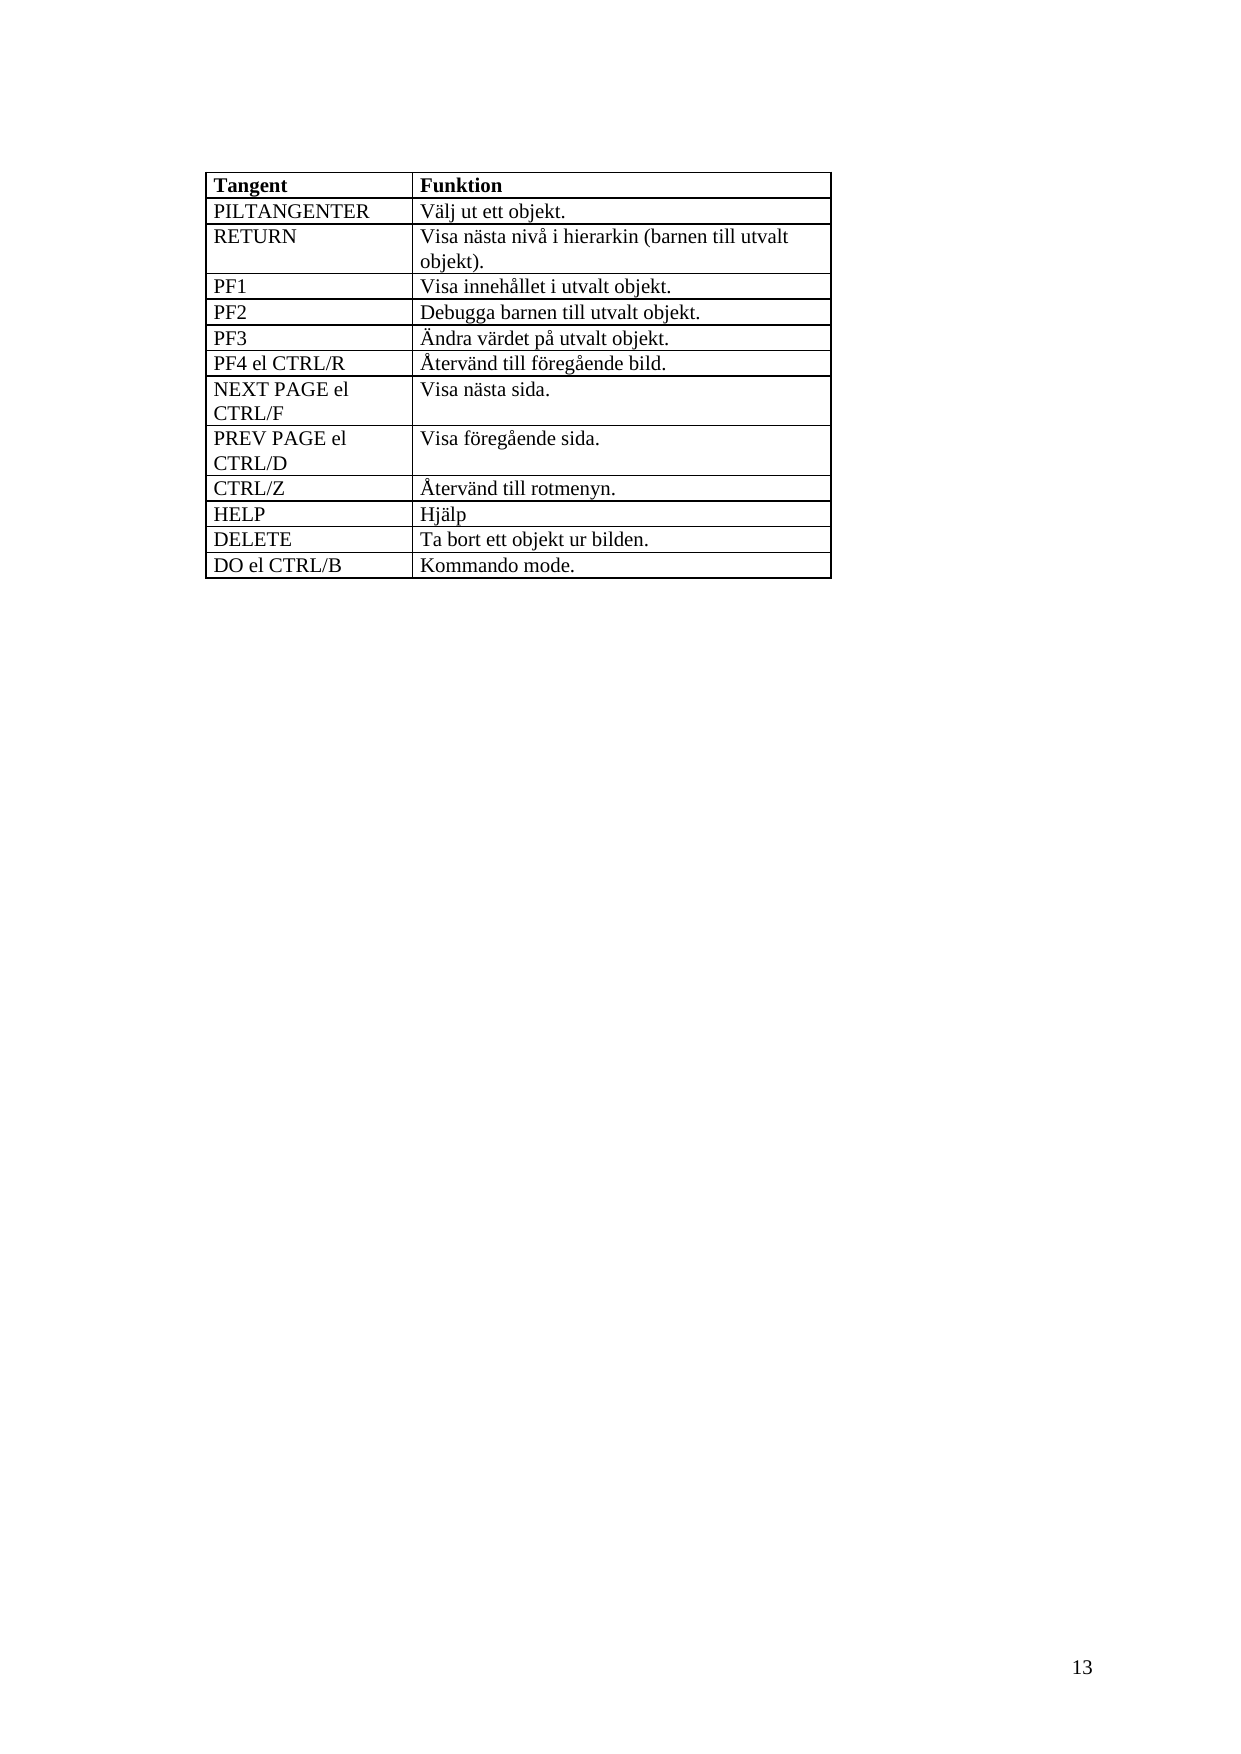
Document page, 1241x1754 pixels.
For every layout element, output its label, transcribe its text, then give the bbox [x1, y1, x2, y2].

table_cell HELP [207, 502, 412, 526]
table_cell Ta bort ett objekt ur bilden. [413, 527, 830, 551]
table_cell Debugga barnen till utvalt objekt. [413, 300, 830, 324]
table_cell PF3 [207, 326, 412, 349]
table_cell Återvänd till rotmenyn. [413, 476, 830, 500]
table_cell DO el CTRL/B [207, 553, 412, 577]
table_cell PF1 [207, 274, 412, 298]
table_header Funktion [413, 173, 830, 197]
table_cell PILTANGENTER [207, 199, 412, 223]
table_cell Visa innehållet i utvalt objekt. [413, 274, 830, 298]
table_cell PREV PAGE el CTRL/D [207, 426, 412, 474]
table_cell Kommando mode. [413, 553, 830, 577]
table_cell DELETE [207, 527, 412, 551]
table_cell Ändra värdet på utvalt objekt. [413, 326, 830, 349]
table_cell PF2 [207, 300, 412, 324]
table_cell Visa nästa nivå i hierarkin (barnen till utvalt objekt). [413, 225, 830, 273]
table_cell RETURN [207, 225, 412, 273]
table_cell PF4 el CTRL/R [207, 351, 412, 375]
table_cell Visa nästa sida. [413, 377, 830, 425]
table_cell Hjälp [413, 502, 830, 526]
table_header Tangent [207, 173, 412, 197]
table_cell Välj ut ett objekt. [413, 199, 830, 223]
table_cell CTRL/Z [207, 476, 412, 500]
table_cell NEXT PAGE el CTRL/F [207, 377, 412, 425]
table_cell Återvänd till föregående bild. [413, 351, 830, 375]
table_cell Visa föregående sida. [413, 426, 830, 474]
